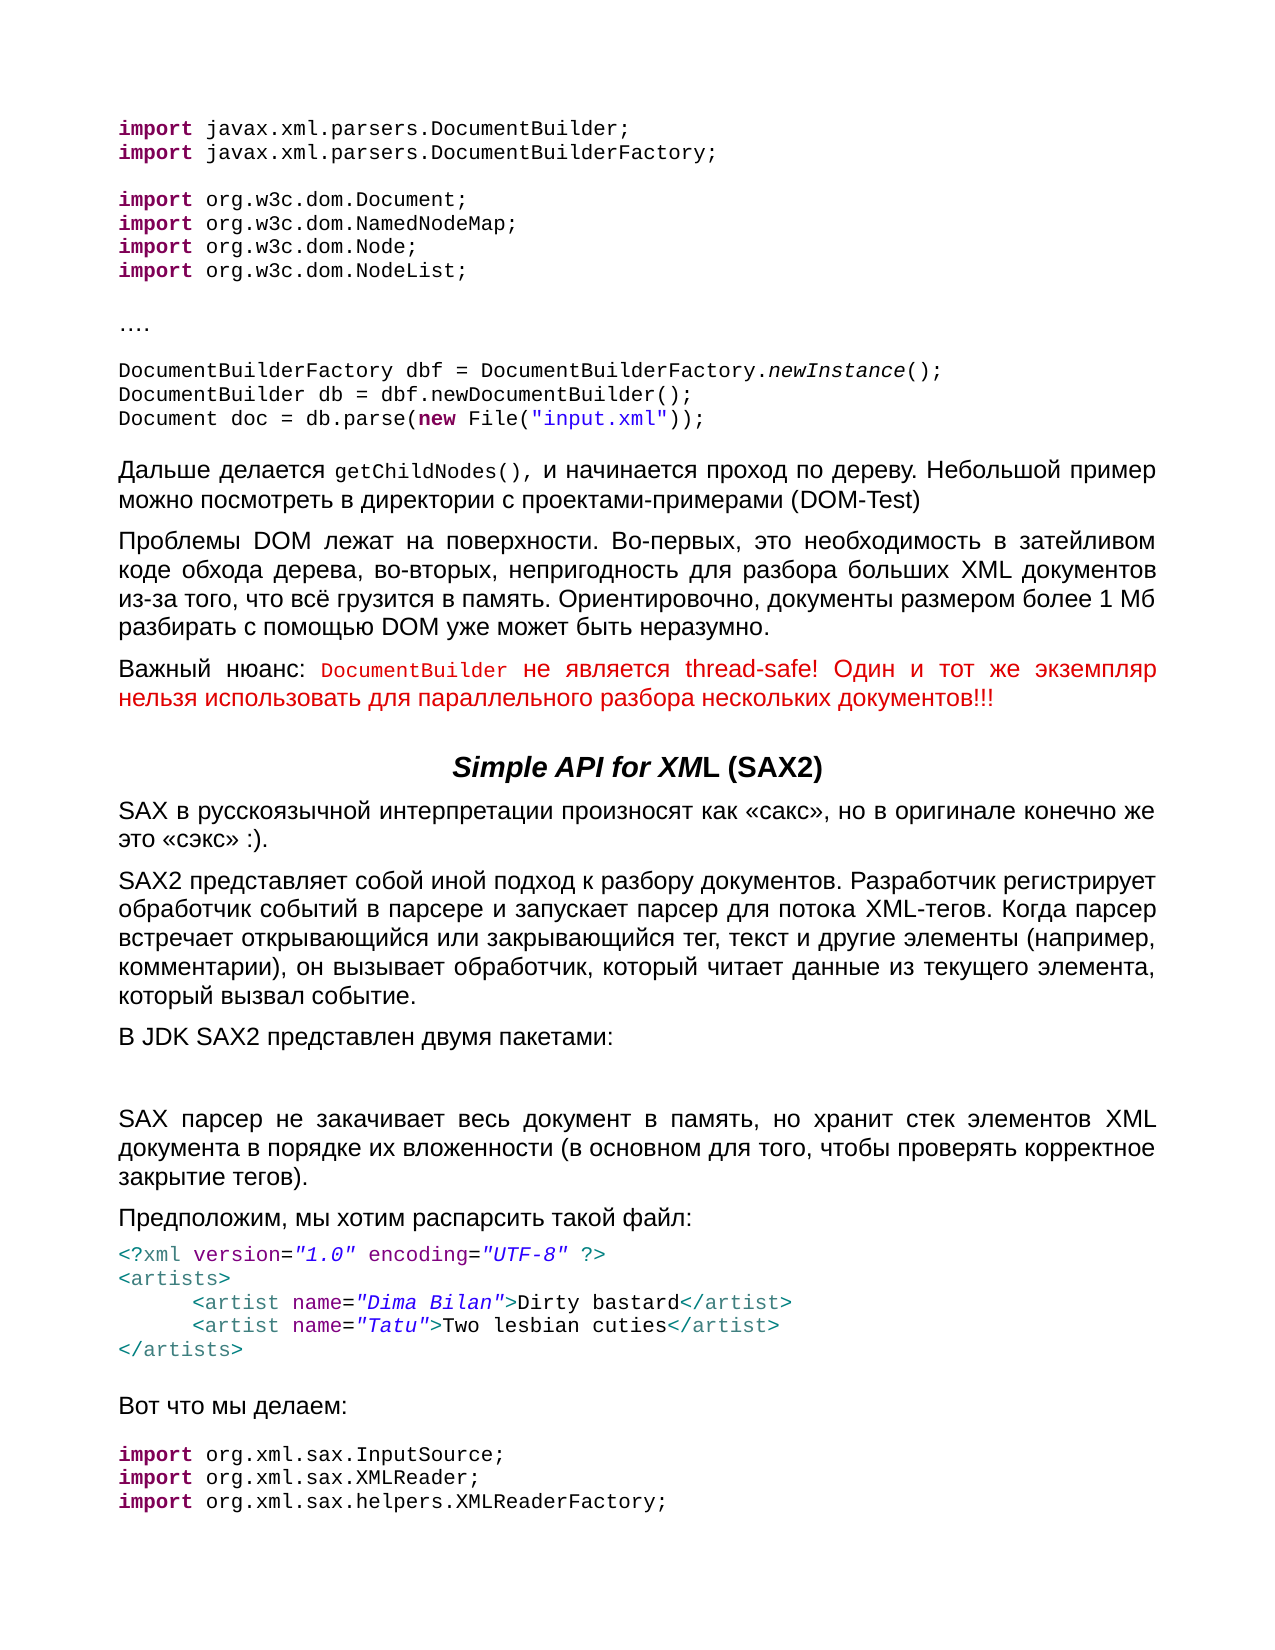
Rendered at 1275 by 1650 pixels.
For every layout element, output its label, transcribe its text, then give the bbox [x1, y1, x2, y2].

text import org.xml.sax.XMLReader; [118, 1467, 1157, 1491]
text <?xml version="1.0" encoding="UTF-8" ?> [118, 1244, 1157, 1268]
text Дальше делается getChildNodes(), и начинается проход по дереву. Небольшой пример можно посмотреть в директории с проектами-примерами (DOM-Test) [118, 455, 1157, 514]
text SAX парсер не закачивает весь документ в память, но хранит стек элементов XML документа в порядке их вложенности (в основном для того, чтобы проверять корректное закрытие тегов). [118, 1104, 1157, 1191]
text import javax.xml.parsers.DocumentBuilderFactory; [118, 142, 1157, 165]
text import org.w3c.dom.NodeList; [118, 260, 1157, 284]
text import org.w3c.dom.Node; [118, 236, 1157, 260]
text Проблемы DOM лежат на поверхности. Во-первых, это необходимость в затейливом коде обхода дерева, во-вторых, непригодность для разбора больших XML документов из-за того, что всё грузится в память. Ориентировочно, документы размером более 1 Мб разбирать с помощью DOM уже может быть неразумно. [118, 526, 1157, 641]
text …. [118, 308, 1157, 336]
text Важный нюанс: DocumentBuilder не является thread-safe! Один и тот же экземпляр нельзя использовать для параллельного разбора нескольких документов!!! [118, 654, 1157, 712]
text <artist name="Dima Bilan">Dirty bastard</artist> [118, 1292, 1157, 1315]
subtitle Simple API for XML (SAX2) [118, 749, 1157, 783]
text <artists> [118, 1268, 1157, 1292]
text DocumentBuilder db = dbf.newDocumentBuilder(); [118, 384, 1157, 408]
text Предположим, мы хотим распарсить такой файл: [118, 1203, 1157, 1232]
text import org.xml.sax.helpers.XMLReaderFactory; [118, 1491, 1157, 1515]
text import org.xml.sax.InputSource; [118, 1444, 1157, 1467]
text import javax.xml.parsers.DocumentBuilder; [118, 118, 1157, 142]
text </artists> [118, 1339, 1157, 1363]
text В JDK SAX2 представлен двумя пакетами: [118, 1022, 1157, 1051]
text <artist name="Tatu">Two lesbian cuties</artist> [118, 1315, 1157, 1339]
text import org.w3c.dom.NamedNodeMap; [118, 213, 1157, 236]
text Document doc = db.parse(new File("input.xml")); [118, 408, 1157, 431]
text import org.w3c.dom.Document; [118, 189, 1157, 213]
text DocumentBuilderFactory dbf = DocumentBuilderFactory.newInstance(); [118, 360, 1157, 384]
text SAX в русскоязычной интерпретации произносят как «сакс», но в оригинале конечно же это «сэкс» :). [118, 796, 1157, 853]
text Вот что мы делаем: [118, 1391, 1157, 1420]
text SAX2 представляет собой иной подход к разбору документов. Разработчик регистрирует обработчик событий в парсере и запускает парсер для потока XML-тегов. Когда парсер встречает открывающийся или закрывающийся тег, текст и другие элементы (например, комментарии), он вызывает обработчик, который читает данные из текущего элемента, который вызвал событие. [118, 866, 1157, 1009]
